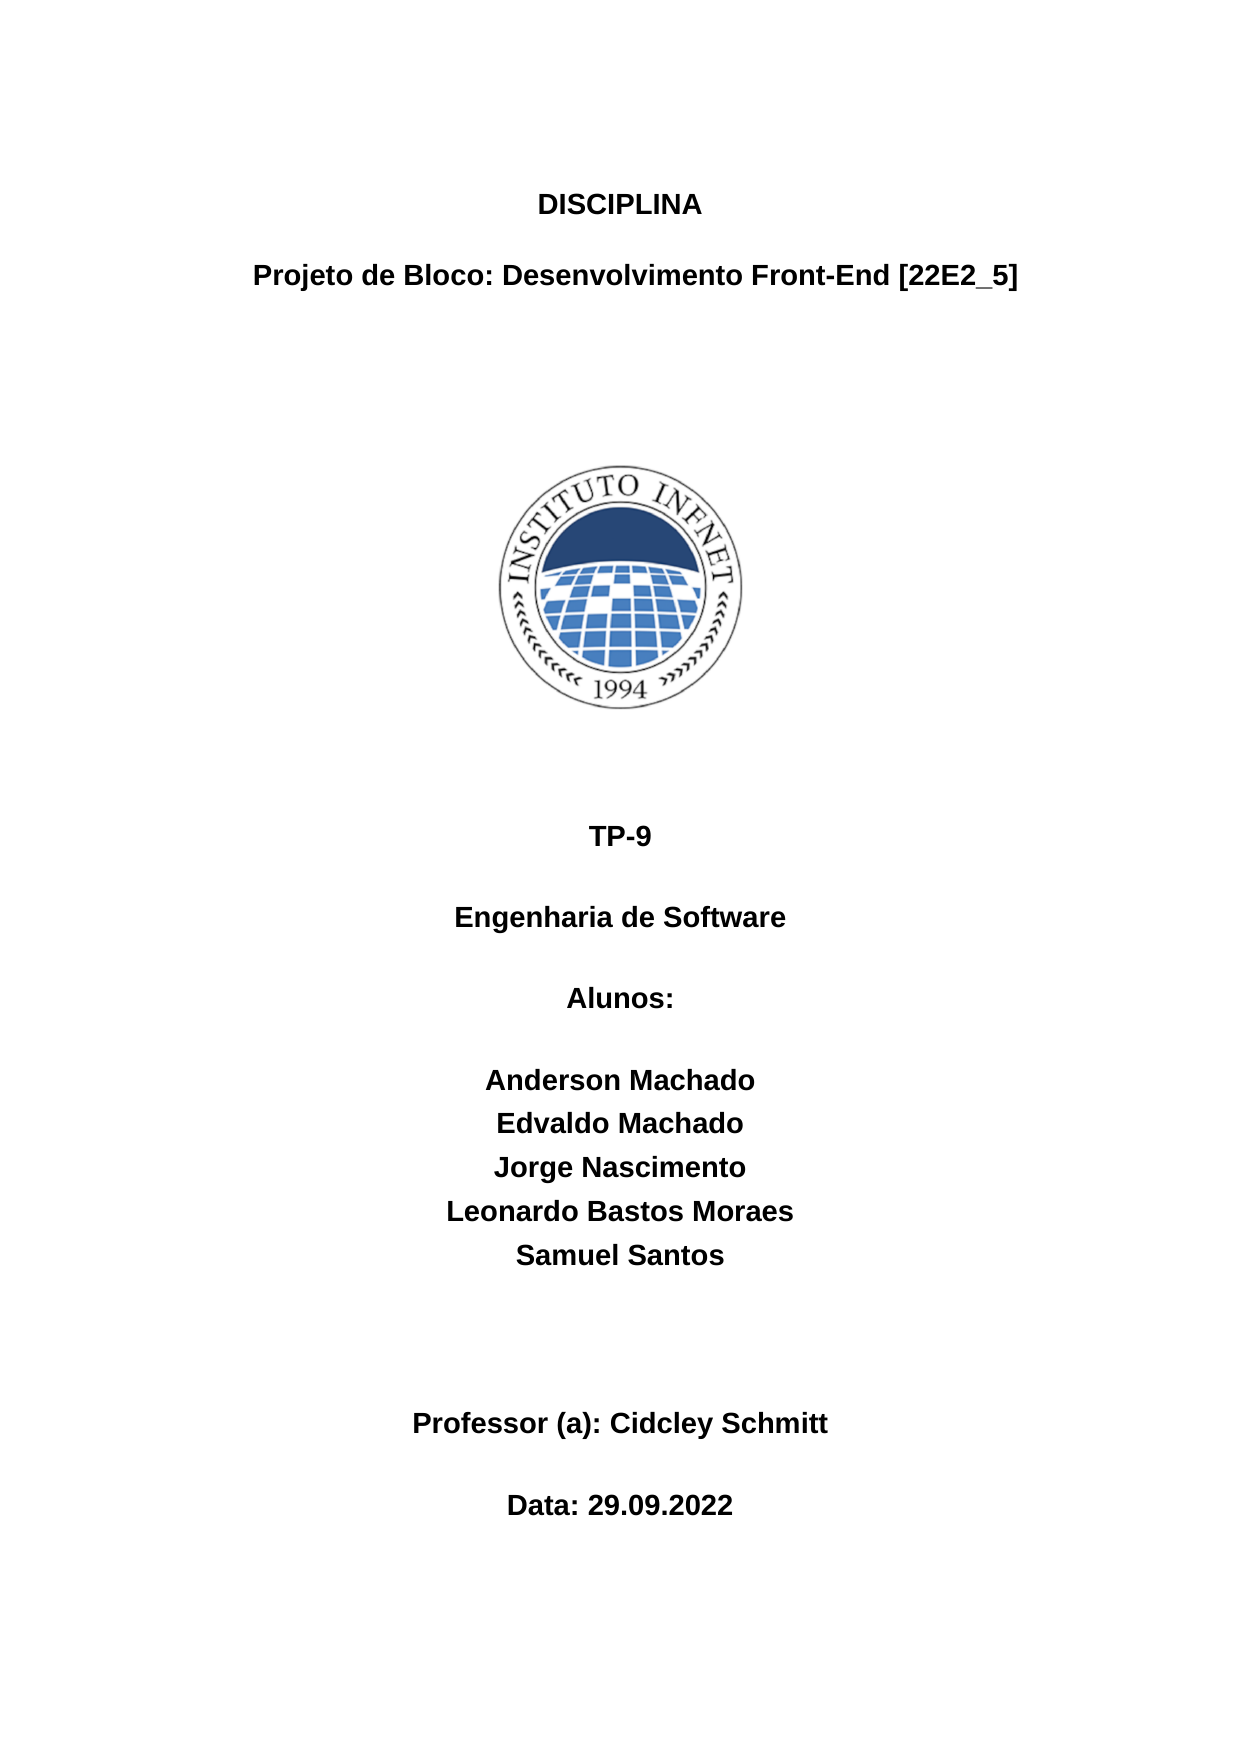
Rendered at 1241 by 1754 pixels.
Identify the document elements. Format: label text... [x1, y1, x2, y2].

text DISCIPLINA [118, 177, 1122, 221]
text Leonardo Bastos Moraes [118, 1184, 1122, 1227]
picture [435, 402, 804, 771]
text Engenharia de Software [118, 890, 1122, 934]
text Jorge Nascimento [118, 1140, 1122, 1184]
text Alunos: [118, 971, 1122, 1015]
text Data: 29.09.2022 [118, 1477, 1122, 1521]
text Edvaldo Machado [118, 1096, 1122, 1140]
text TP-9 [118, 809, 1122, 852]
subtitle Projeto de Bloco: Desenvolvimento Front-End [22E2_5] [149, 258, 1122, 292]
text Samuel Santos [118, 1227, 1122, 1271]
text Professor (a): Cidcley Schmitt [118, 1396, 1122, 1440]
text Anderson Machado [118, 1052, 1122, 1096]
